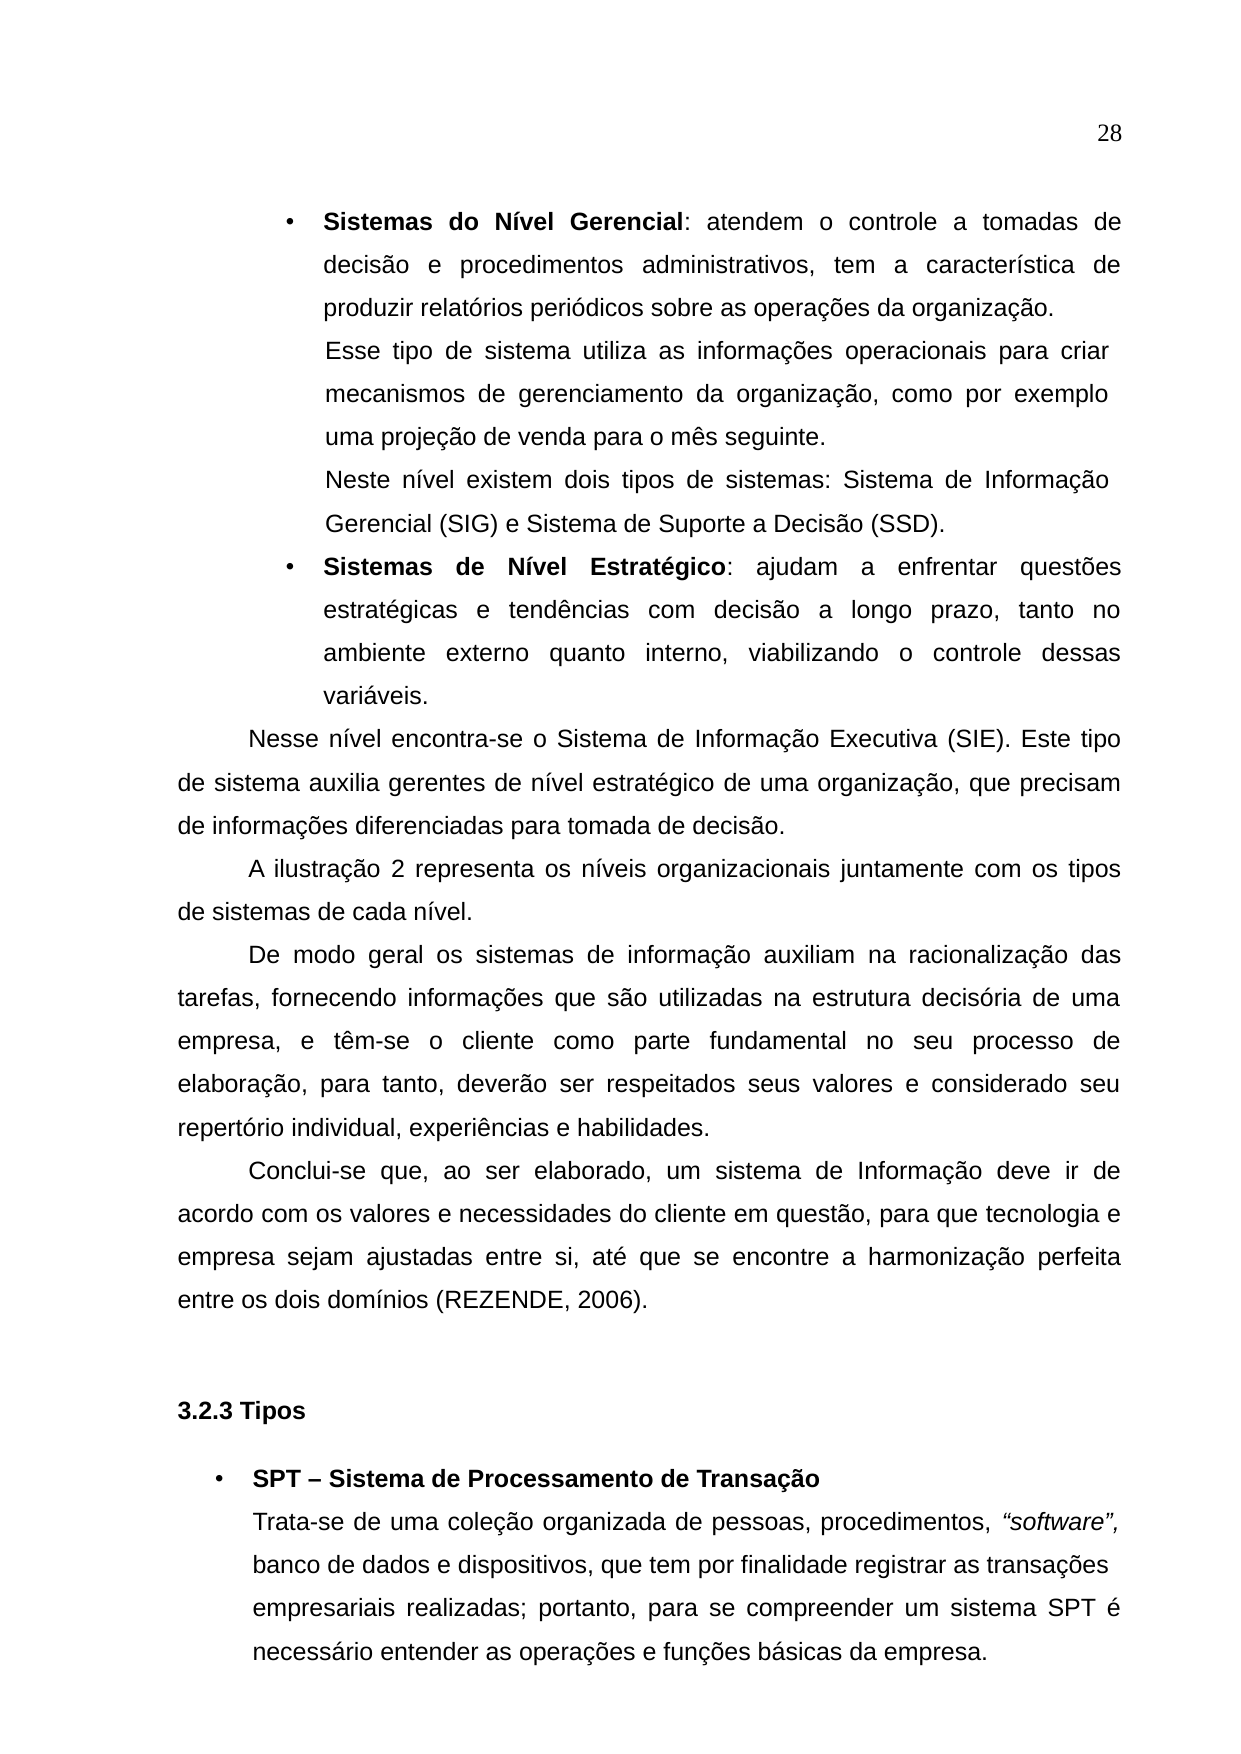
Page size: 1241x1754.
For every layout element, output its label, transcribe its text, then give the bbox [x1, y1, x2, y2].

text Neste nível existem dois tipos de sistemas: Sistema de Informação Gerencial (SIG) e Sistema de Suporte a Decisão (SSD). [177, 466, 1122, 537]
list Trata-se de uma coleção organizada de pessoas, procedimentos, “software”, banco de dados e dispositivos, que tem por finalidade registrar as transações [215, 1507, 1122, 1579]
text Nesse nível encontra-se o Sistema de Informação Executiva (SIE). Este tipo de sistema auxilia gerentes de nível estratégico de uma organização, que precisam de informações diferenciadas para tomada de decisão. [177, 724, 1122, 839]
text De modo geral os sistemas de informação auxiliam na racionalização das tarefas, fornecendo informações que são utilizadas na estrutura decisória de uma empresa, e têm-se o cliente como parte fundamental no seu processo de elaboração, para tanto, deverão ser respeitados seus valores e considerado seu repertório individual, experiências e habilidades. [177, 940, 1122, 1141]
list Sistemas de Nível Estratégico: ajudam a enfrentar questões estratégicas e tendências com decisão a longo prazo, tanto no ambiente externo quanto interno, viabilizando o controle dessas variáveis. [286, 552, 1122, 710]
list Sistemas do Nível Gerencial: atendem o controle a tomadas de decisão e procedimentos administrativos, tem a característica de produzir relatórios periódicos sobre as operações da organização. [286, 207, 1122, 322]
list SPT – Sistema de Processamento de Transação [215, 1464, 1122, 1493]
subtitle 3.2.3 Tipos [177, 1396, 1122, 1425]
text A ilustração 2 representa os níveis organizacionais juntamente com os tipos de sistemas de cada nível. [177, 854, 1122, 926]
text Conclui-se que, ao ser elaborado, um sistema de Informação deve ir de acordo com os valores e necessidades do cliente em questão, para que tecnologia e empresa sejam ajustadas entre si, até que se encontre a harmonização perfeita entre os dois domínios (REZENDE, 2006). [177, 1156, 1122, 1314]
list empresariais realizadas; portanto, para se compreender um sistema SPT é necessário entender as operações e funções básicas da empresa. [215, 1593, 1122, 1665]
text Esse tipo de sistema utiliza as informações operacionais para criar mecanismos de gerenciamento da organização, como por exemplo uma projeção de venda para o mês seguinte. [177, 336, 1122, 451]
